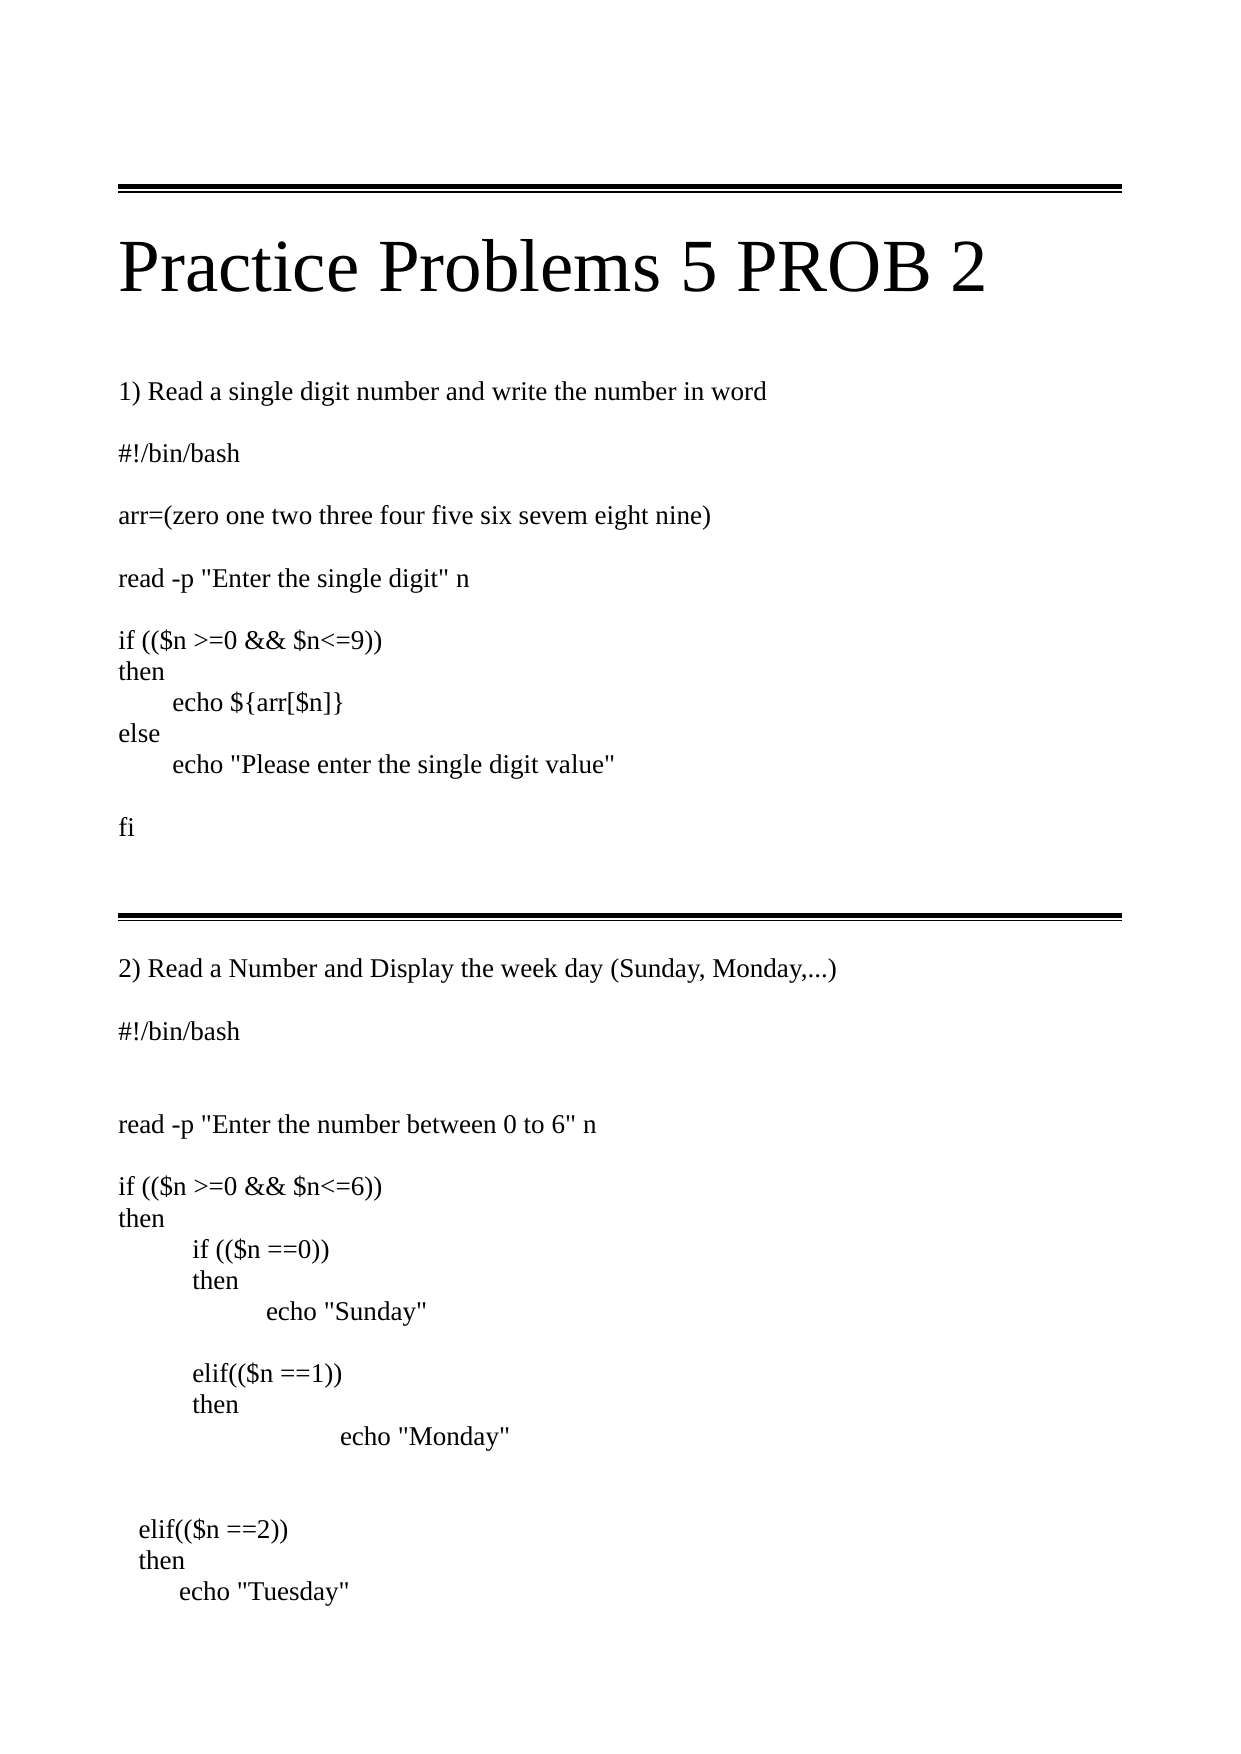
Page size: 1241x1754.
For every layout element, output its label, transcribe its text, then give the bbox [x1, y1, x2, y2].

text #!/bin/bash [118, 1015, 1122, 1046]
text else [118, 717, 1122, 748]
text if (($n ==0)) [118, 1233, 1122, 1264]
text echo "Tuesday" [118, 1575, 1122, 1607]
text then [118, 1544, 1122, 1575]
text then [118, 1202, 1122, 1233]
text then [118, 1264, 1122, 1295]
text echo "Sunday" [118, 1295, 1122, 1326]
text elif(($n ==2)) [118, 1513, 1122, 1544]
text echo "Please enter the single digit value" [118, 748, 1122, 780]
text arr=(zero one two three four five six sevem eight nine) [118, 499, 1122, 531]
text 2) Read a Number and Display the week day (Sunday, Monday,...) [118, 952, 1122, 984]
text then [118, 655, 1122, 686]
text read -p "Enter the number between 0 to 6" n [118, 1108, 1122, 1139]
text Practice Problems 5 PROB 2 [118, 221, 1122, 308]
text if (($n >=0 && $n<=6)) [118, 1171, 1122, 1202]
text echo "Monday" [118, 1420, 1122, 1451]
text fi [118, 811, 1122, 842]
text 1) Read a single digit number and write the number in word [118, 375, 1122, 406]
text then [118, 1388, 1122, 1420]
text elif(($n ==1)) [118, 1357, 1122, 1388]
text #!/bin/bash [118, 437, 1122, 468]
text if (($n >=0 && $n<=9)) [118, 624, 1122, 655]
text read -p "Enter the single digit" n [118, 562, 1122, 593]
text echo ${arr[$n]} [118, 686, 1122, 717]
